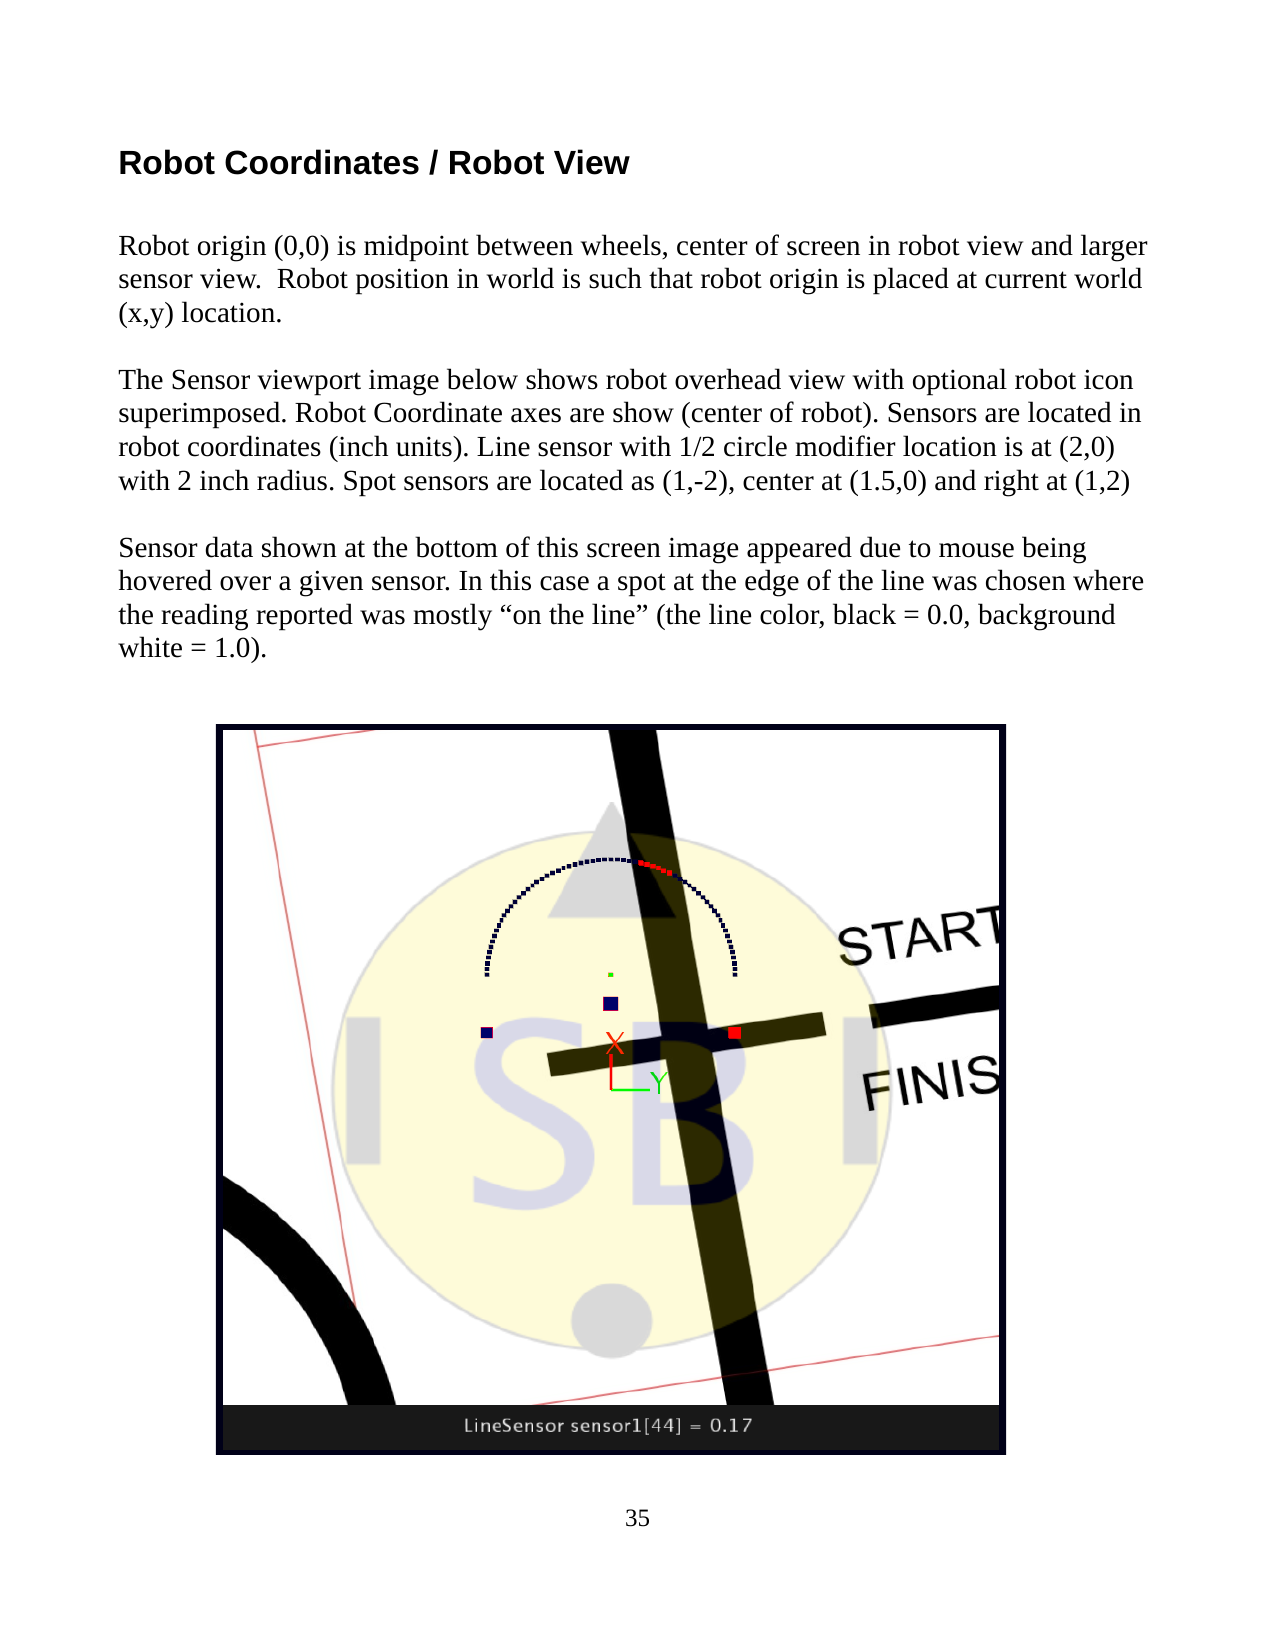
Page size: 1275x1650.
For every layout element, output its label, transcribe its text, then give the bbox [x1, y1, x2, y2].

text Robot origin (0,0) is midpoint between wheels, center of screen in robot view and larger sensor view. Robot position in world is such that robot origin is placed at current world (x,y) location. [118, 228, 1157, 328]
picture [215, 724, 1007, 1455]
text Sensor data shown at the bottom of this screen image appeared due to mouse being hovered over a given sensor. In this case a spot at the edge of the line was chosen where the reading reported was mostly “on the line” (the line color, black = 0.0, background white = 1.0). [118, 530, 1157, 664]
subtitle Robot Coordinates / Robot View [118, 143, 1157, 182]
text The Sensor viewport image below shows robot overhead view with optional robot icon superimposed. Robot Coordinate axes are show (center of robot). Sensors are located in robot coordinates (inch units). Line sensor with 1/2 circle modifier location is at (2,0) with 2 inch radius. Spot sensors are located as (1,-2), center at (1.5,0) and right at (1,2) [118, 362, 1157, 496]
